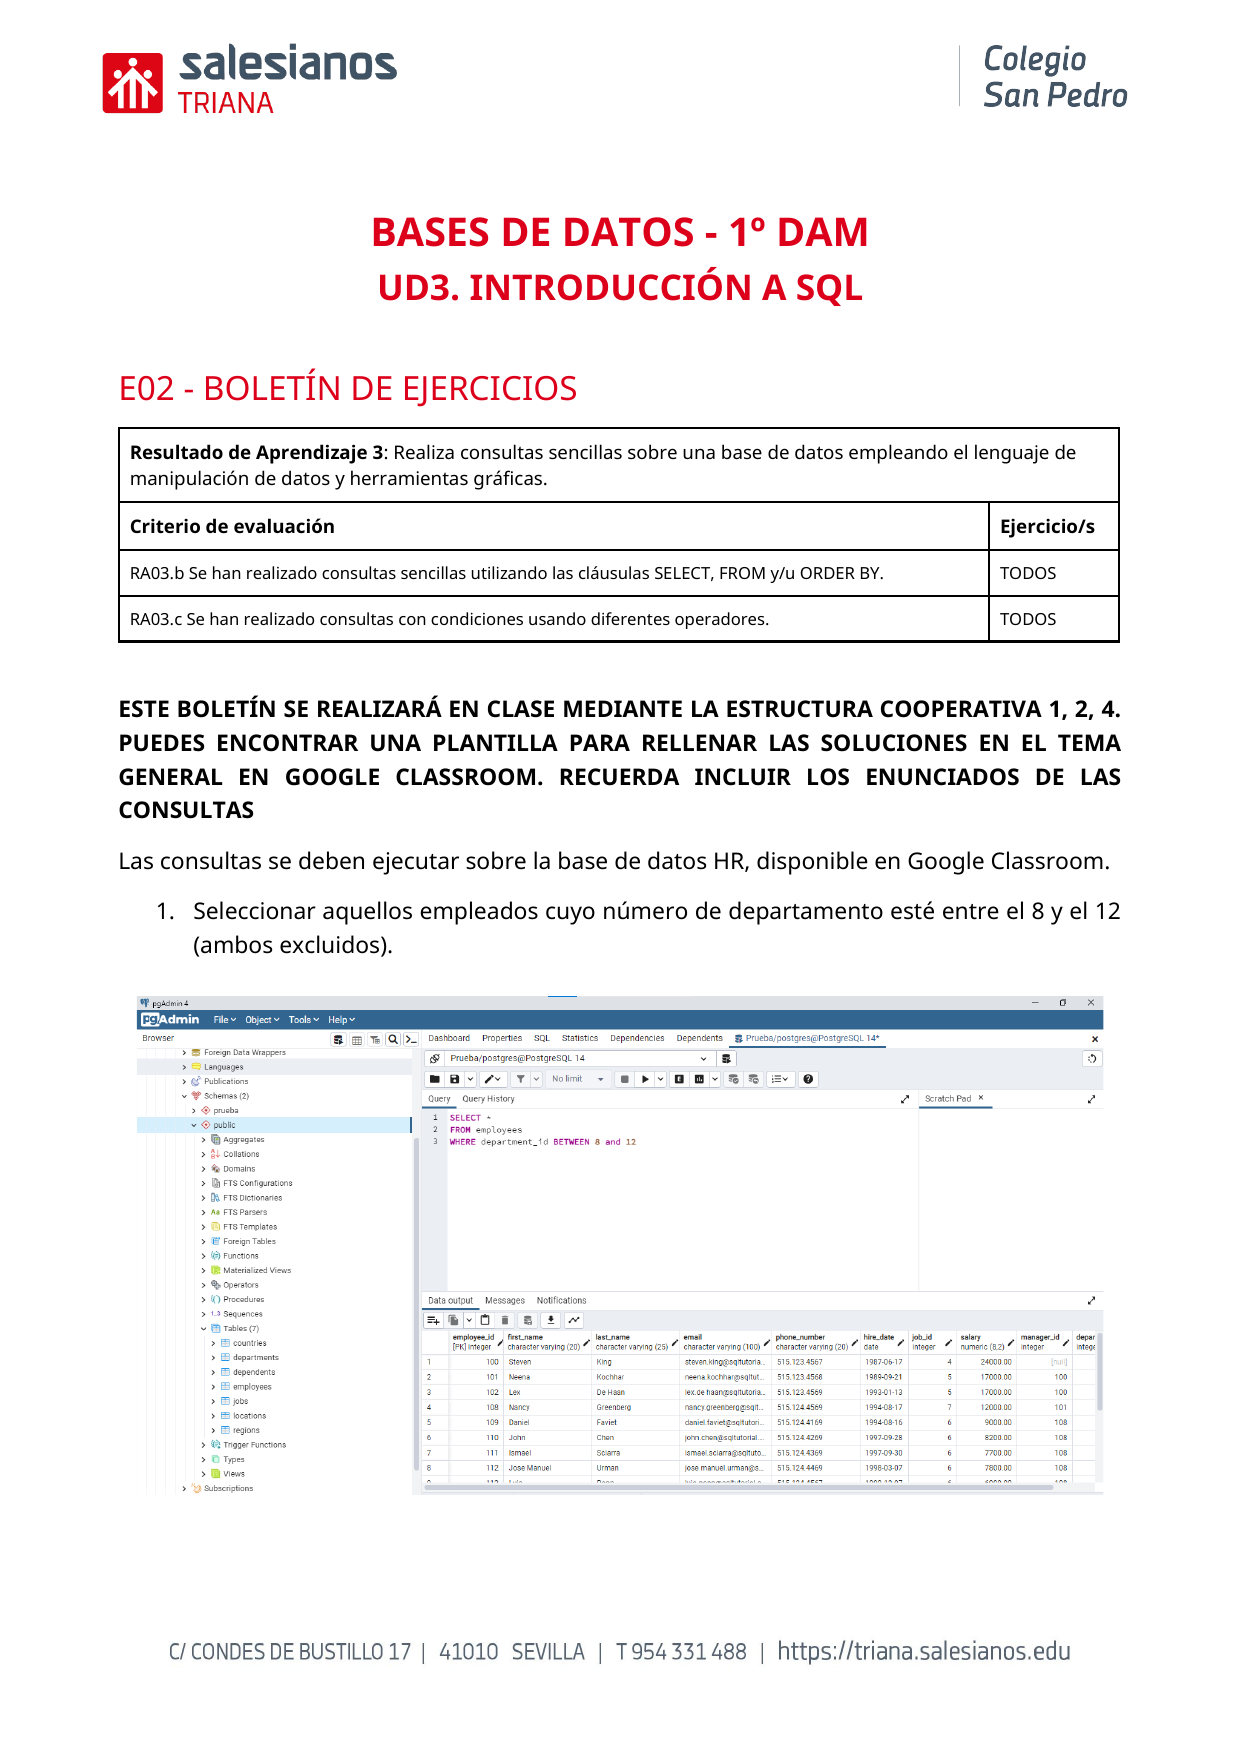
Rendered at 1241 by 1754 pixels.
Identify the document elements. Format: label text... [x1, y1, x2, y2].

text Las consultas se deben ejecutar sobre la base de datos HR, disponible en Google Classroom. [118, 844, 1122, 876]
picture [951, 32, 1136, 122]
table_cell Criterio de evaluación [120, 503, 988, 549]
table_cell RA03.b Se han realizado consultas sencillas utilizando las cláusulas SELECT, FROM y/u ORDER BY. [120, 551, 988, 595]
picture [93, 28, 402, 125]
subtitle E02 - BOLETÍN DE EJERCICIOS [118, 364, 1122, 410]
list Seleccionar aquellos empleados cuyo número de departamento esté entre el 8 y el 12 (ambos excluidos). [156, 895, 1122, 960]
text ESTE BOLETÍN SE REALIZARÁ EN CLASE MEDIANTE LA ESTRUCTURA COOPERATIVA 1, 2, 4. PUEDES ENCONTRAR UNA PLANTILLA PARA RELLENAR LAS SOLUCIONES EN EL TEMA GENERAL EN GOOGLE CLASSROOM. RECUERDA INCLUIR LOS ENUNCIADOS DE LAS CONSULTAS [118, 693, 1122, 825]
table_cell RA03.c Se han realizado consultas con condiciones usando diferentes operadores. [120, 597, 988, 640]
table_header Resultado de Aprendizaje 3: Realiza consultas sencillas sobre una base de datos empleando el lenguaje de manipulación de datos y herramientas gráficas. [120, 429, 1118, 501]
picture [136, 996, 1104, 1495]
subtitle UD3. INTRODUCCIÓN A SQL [118, 262, 1122, 311]
table_cell TODOS [990, 551, 1118, 595]
subtitle BASES DE DATOS - 1º DAM [118, 204, 1122, 258]
table_cell Ejercicio/s [990, 503, 1118, 549]
table_cell TODOS [990, 597, 1118, 640]
picture [0, 1632, 1241, 1699]
